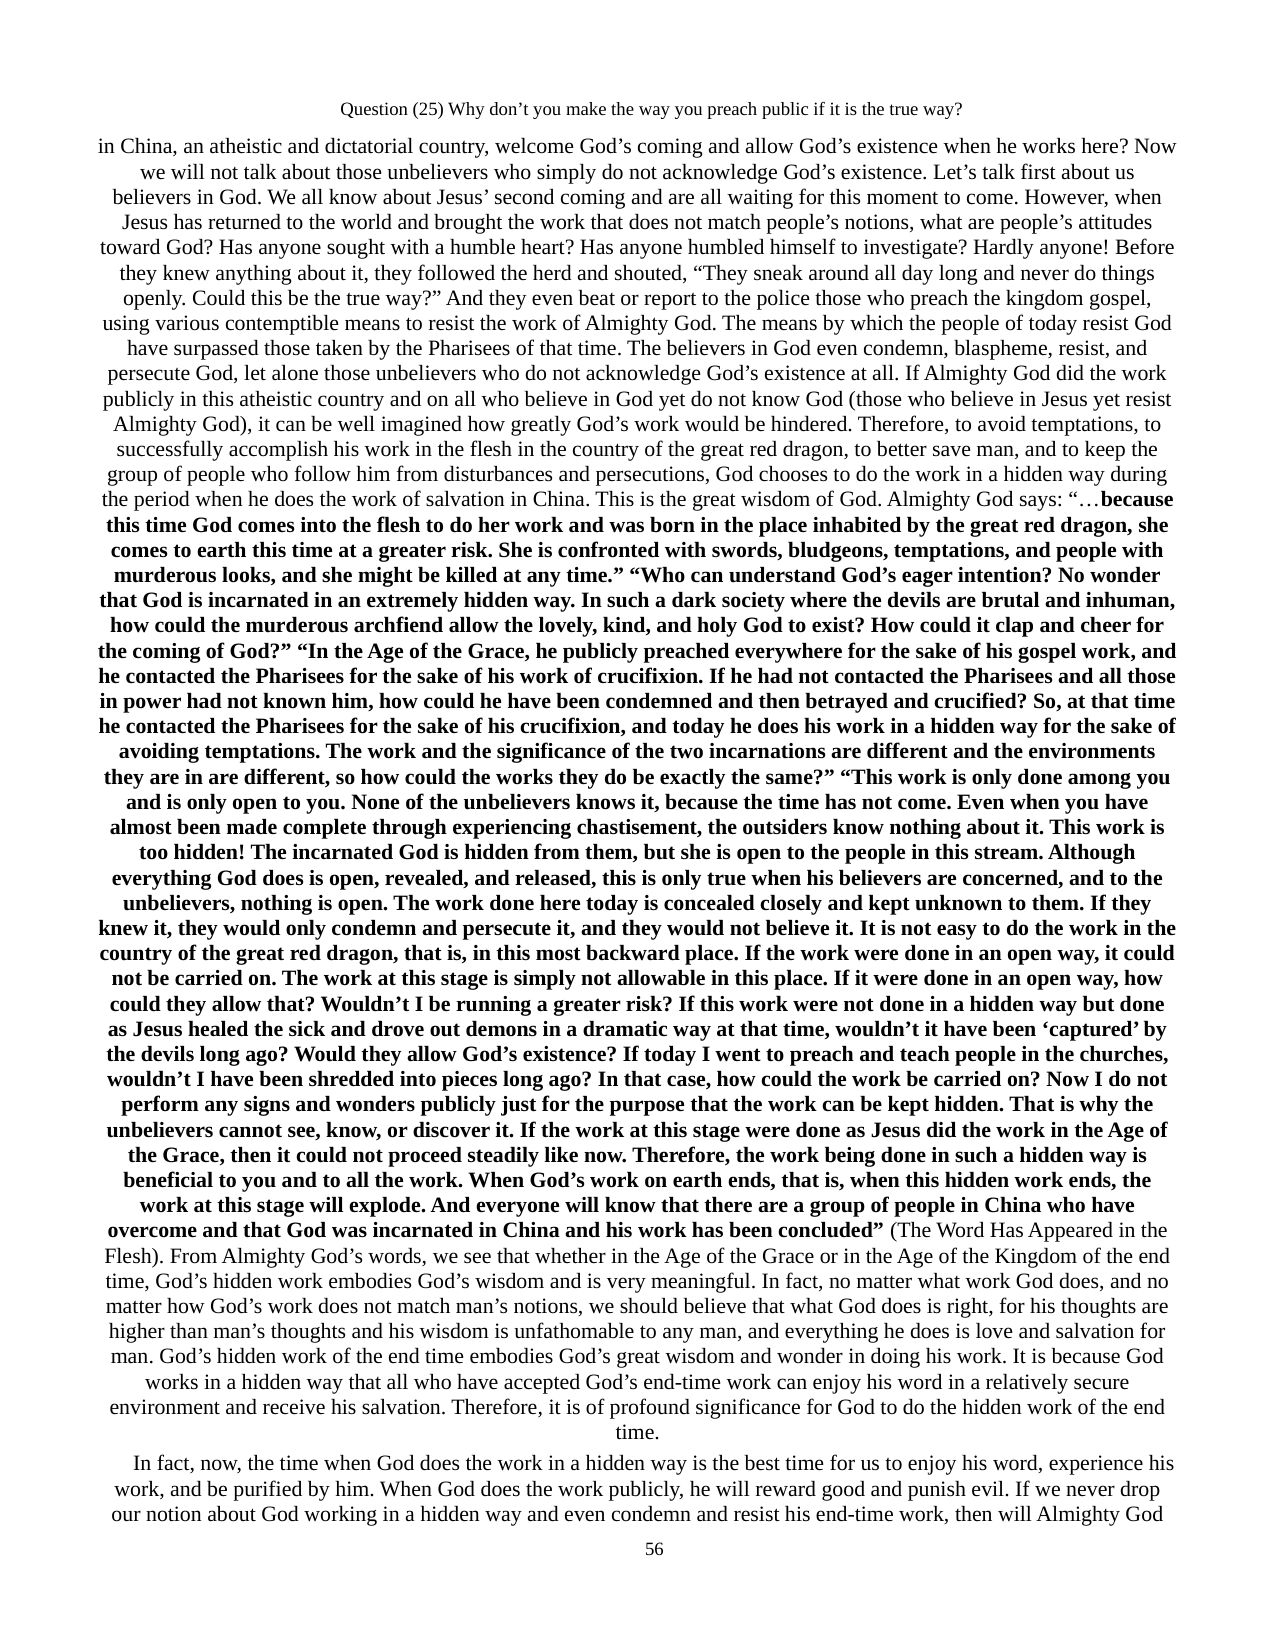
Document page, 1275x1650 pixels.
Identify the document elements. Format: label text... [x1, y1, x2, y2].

text in China, an atheistic and dictatorial country, welcome God’s coming and allow God’s existence when he works here? Now we will not talk about those unbelievers who simply do not acknowledge God’s existence. Let’s talk first about us believers in God. We all know about Jesus’ second coming and are all waiting for this moment to come. However, when Jesus has returned to the world and brought the work that does not match people’s notions, what are people’s attitudes toward God? Has anyone sought with a humble heart? Has anyone humbled himself to investigate? Hardly anyone! Before they knew anything about it, they followed the herd and shouted, “They sneak around all day long and never do things openly. Could this be the true way?” And they even beat or report to the police those who preach the kingdom gospel, using various contemptible means to resist the work of Almighty God. The means by which the people of today resist God have surpassed those taken by the Pharisees of that time. The believers in God even condemn, blaspheme, resist, and persecute God, let alone those unbelievers who do not acknowledge God’s existence at all. If Almighty God did the work publicly in this atheistic country and on all who believe in God yet do not know God (those who believe in Jesus yet resist Almighty God), it can be well imagined how greatly God’s work would be hindered. Therefore, to avoid temptations, to successfully accomplish his work in the flesh in the country of the great red dragon, to better save man, and to keep the group of people who follow him from disturbances and persecutions, God chooses to do the work in a hidden way during the period when he does the work of salvation in China. This is the great wisdom of God. Almighty God says: “…because this time God comes into the flesh to do her work and was born in the place inhabited by the great red dragon, she comes to earth this time at a greater risk. She is confronted with swords, bludgeons, temptations, and people with murderous looks, and she might be killed at any time.” “Who can understand God’s eager intention? No wonder that God is incarnated in an extremely hidden way. In such a dark society where the devils are brutal and inhuman, how could the murderous archfiend allow the lovely, kind, and holy God to exist? How could it clap and cheer for the coming of God?” “In the Age of the Grace, he publicly preached everywhere for the sake of his gospel work, and he contacted the Pharisees for the sake of his work of crucifixion. If he had not contacted the Pharisees and all those in power had not known him, how could he have been condemned and then betrayed and crucified? So, at that time he contacted the Pharisees for the sake of his crucifixion, and today he does his work in a hidden way for the sake of avoiding temptations. The work and the significance of the two incarnations are different and the environments they are in are different, so how could the works they do be exactly the same?” “This work is only done among you and is only open to you. None of the unbelievers knows it, because the time has not come. Even when you have almost been made complete through experiencing chastisement, the outsiders know nothing about it. This work is too hidden! The incarnated God is hidden from them, but she is open to the people in this stream. Although everything God does is open, revealed, and released, this is only true when his believers are concerned, and to the unbelievers, nothing is open. The work done here today is concealed closely and kept unknown to them. If they knew it, they would only condemn and persecute it, and they would not believe it. It is not easy to do the work in the country of the great red dragon, that is, in this most backward place. If the work were done in an open way, it could not be carried on. The work at this stage is simply not allowable in this place. If it were done in an open way, how could they allow that? Wouldn’t I be running a greater risk? If this work were not done in a hidden way but done as Jesus healed the sick and drove out demons in a dramatic way at that time, wouldn’t it have been ‘captured’ by the devils long ago? Would they allow God’s existence? If today I went to preach and teach people in the churches, wouldn’t I have been shredded into pieces long ago? In that case, how could the work be carried on? Now I do not perform any signs and wonders publicly just for the purpose that the work can be kept hidden. That is why the unbelievers cannot see, know, or discover it. If the work at this stage were done as Jesus did the work in the Age of the Grace, then it could not proceed steadily like now. Therefore, the work being done in such a hidden way is beneficial to you and to all the work. When God’s work on earth ends, that is, when this hidden work ends, the work at this stage will explode. And everyone will know that there are a group of people in China who have overcome and that God was incarnated in China and his work has been concluded” (The Word Has Appeared in the Flesh). From Almighty God’s words, we see that whether in the Age of the Grace or in the Age of the Kingdom of the end time, God’s hidden work embodies God’s wisdom and is very meaningful. In fact, no matter what work God does, and no matter how God’s work does not match man’s notions, we should believe that what God does is right, for his thoughts are higher than man’s thoughts and his wisdom is unfathomable to any man, and everything he does is love and salvation for man. God’s hidden work of the end time embodies God’s great wisdom and wonder in doing his work. It is because God works in a hidden way that all who have accepted God’s end-time work can enjoy his word in a relatively secure environment and receive his salvation. Therefore, it is of profound significance for God to do the hidden work of the end time. [97, 133, 1177, 1444]
text In fact, now, the time when God does the work in a hidden way is the best time for us to enjoy his word, experience his work, and be purified by him. When God does the work publicly, he will reward good and punish evil. If we never drop our notion about God working in a hidden way and even condemn and resist his end-time work, then will Almighty God [97, 1450, 1177, 1526]
